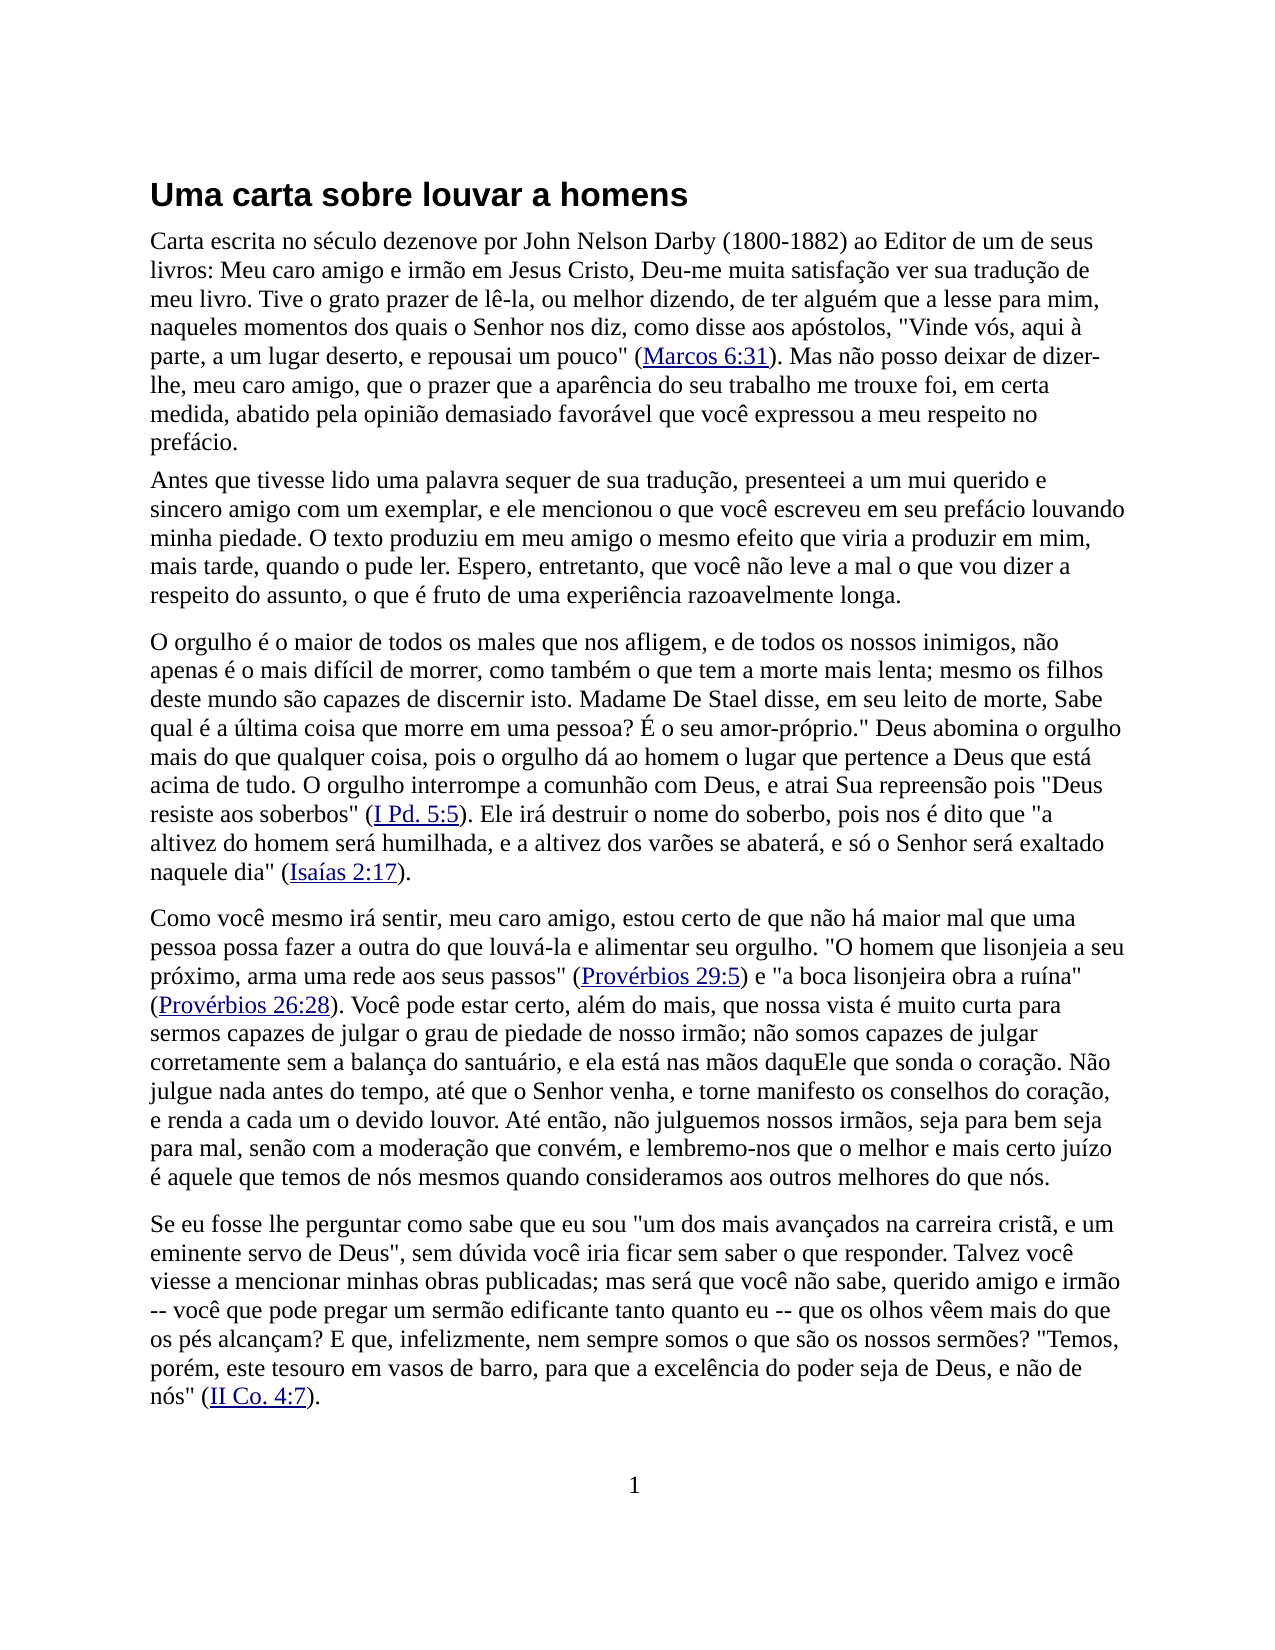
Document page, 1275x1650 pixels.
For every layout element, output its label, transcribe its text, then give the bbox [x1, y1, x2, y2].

text Como você mesmo irá sentir, meu caro amigo, estou certo de que não há maior mal que uma pessoa possa fazer a outra do que louvá-la e alimentar seu orgulho. "O homem que lisonjeia a seu próximo, arma uma rede aos seus passos" (Provérbios 29:5) e "a boca lisonjeira obra a ruína" (Provérbios 26:28). Você pode estar certo, além do mais, que nossa vista é muito curta para sermos capazes de julgar o grau de piedade de nosso irmão; não somos capazes de julgar corretamente sem a balança do santuário, e ela está nas mãos daquEle que sonda o coração. Não julgue nada antes do tempo, até que o Senhor venha, e torne manifesto os conselhos do coração, e renda a cada um o devido louvor. Até então, não julguemos nossos irmãos, seja para bem seja para mal, senão com a moderação que convém, e lembremo-nos que o melhor e mais certo juízo é aquele que temos de nós mesmos quando consideramos aos outros melhores do que nós. [150, 903, 1125, 1191]
text Antes que tivesse lido uma palavra sequer de sua tradução, presenteei a um mui querido e sincero amigo com um exemplar, e ele mencionou o que você escreveu em seu prefácio louvando minha piedade. O texto produziu em meu amigo o mesmo efeito que viria a produzir em mim, mais tarde, quando o pude ler. Espero, entretanto, que você não leve a mal o que vou dizer a respeito do assunto, o que é fruto de uma experiência razoavelmente longa. [150, 465, 1125, 609]
text O orgulho é o maior de todos os males que nos afligem, e de todos os nossos inimigos, não apenas é o mais difícil de morrer, como também o que tem a morte mais lenta; mesmo os filhos deste mundo são capazes de discernir isto. Madame De Stael disse, em seu leito de morte, Sabe qual é a última coisa que morre em uma pessoa? É o seu amor-próprio." Deus abomina o orgulho mais do que qualquer coisa, pois o orgulho dá ao homem o lugar que pertence a Deus que está acima de tudo. O orgulho interrompe a comunhão com Deus, e atrai Sua repreensão pois "Deus resiste aos soberbos" (I Pd. 5:5). Ele irá destruir o nome do soberbo, pois nos é dito que "a altivez do homem será humilhada, e a altivez dos varões se abaterá, e só o Senhor será exaltado naquele dia" (Isaías 2:17). [150, 627, 1125, 886]
text Se eu fosse lhe perguntar como sabe que eu sou "um dos mais avançados na carreira cristã, e um eminente servo de Deus", sem dúvida você iria ficar sem saber o que responder. Talvez você viesse a mencionar minhas obras publicadas; mas será que você não sabe, querido amigo e irmão -- você que pode pregar um sermão edificante tanto quanto eu -- que os olhos vêem mais do que os pés alcançam? E que, infelizmente, nem sempre somos o que são os nossos sermões? "Temos, porém, este tesouro em vasos de barro, para que a excelência do poder seja de Deus, e não de nós" (II Co. 4:7). [150, 1209, 1125, 1410]
text Carta escrita no século dezenove por John Nelson Darby (1800-1882) ao Editor de um de seus livros: Meu caro amigo e irmão em Jesus Cristo, Deu-me muita satisfação ver sua tradução de meu livro. Tive o grato prazer de lê-la, ou melhor dizendo, de ter alguém que a lesse para mim, naqueles momentos dos quais o Senhor nos diz, como disse aos apóstolos, "Vinde vós, aqui à parte, a um lugar deserto, e repousai um pouco" (Marcos 6:31). Mas não posso deixar de dizer-lhe, meu caro amigo, que o prazer que a aparência do seu trabalho me trouxe foi, em certa medida, abatido pela opinião demasiado favorável que você expressou a meu respeito no prefácio. [150, 226, 1125, 456]
subtitle Uma carta sobre louvar a homens [150, 175, 1125, 214]
